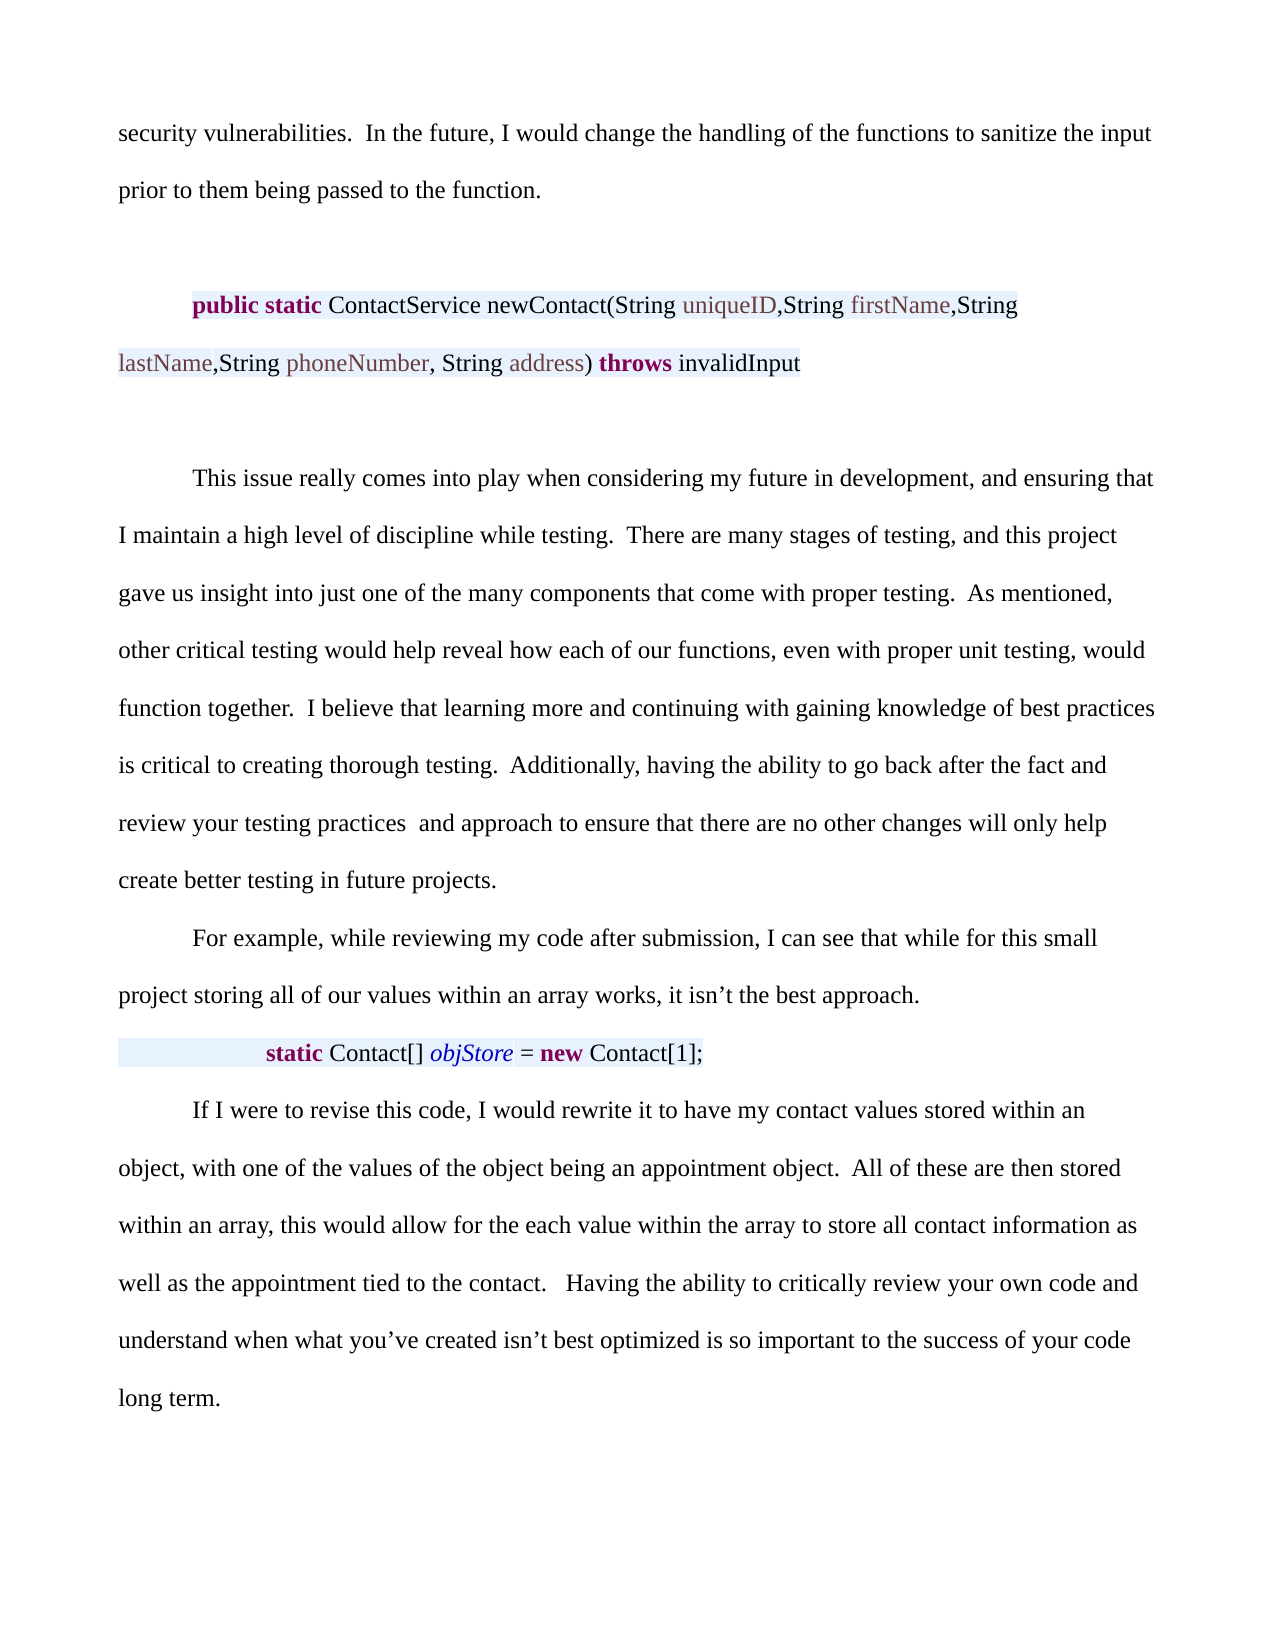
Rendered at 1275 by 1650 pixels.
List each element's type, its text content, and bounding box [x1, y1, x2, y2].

text static Contact[] objStore = new Contact[1]; [118, 1038, 1157, 1067]
text security vulnerabilities. In the future, I would change the handling of the functions to sanitize the input prior to them being passed to the function. [118, 118, 1157, 204]
text For example, while reviewing my code after submission, I can see that while for this small project storing all of our values within an array works, it isn’t the best approach. [118, 923, 1157, 1009]
text This issue really comes into play when considering my future in development, and ensuring that I maintain a high level of discipline while testing. There are many stages of testing, and this project gave us insight into just one of the many components that come with proper testing. As mentioned, other critical testing would help reveal how each of our functions, even with proper unit testing, would function together. I believe that learning more and continuing with gaining knowledge of best practices is critical to creating thorough testing. Additionally, having the ability to go back after the fact and review your testing practices and approach to ensure that there are no other changes will only help create better testing in future projects. [118, 463, 1157, 894]
text public static ContactService newContact(String uniqueID,String firstName,String lastName,String phoneNumber, String address) throws invalidInput [118, 291, 1157, 377]
text If I were to revise this code, I would rewrite it to have my contact values stored within an object, with one of the values of the object being an appointment object. All of these are then stored within an array, this would allow for the each value within the array to store all contact information as well as the appointment tied to the contact. Having the ability to critically review your own code and understand when what you’ve created isn’t best optimized is so important to the success of your code long term. [118, 1096, 1157, 1412]
